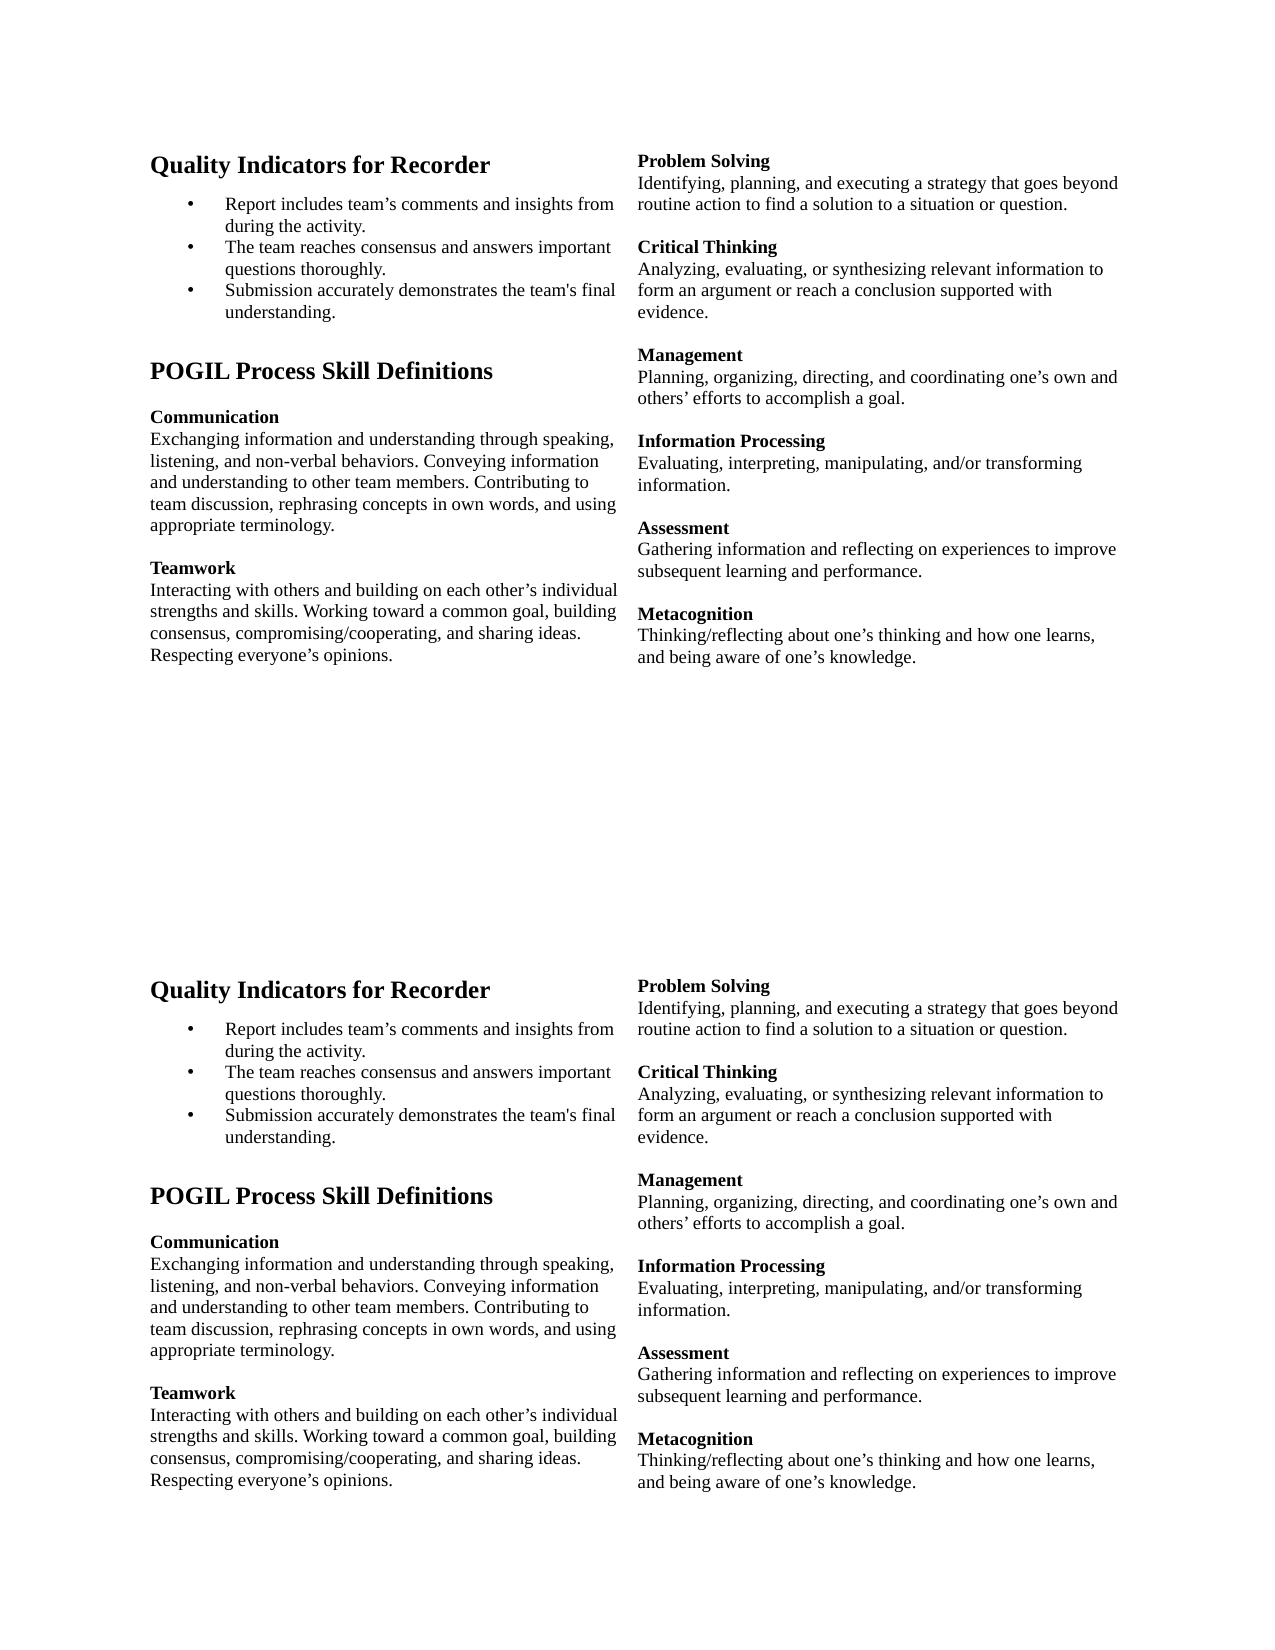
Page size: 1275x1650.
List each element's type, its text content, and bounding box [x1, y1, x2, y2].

table_header Problem Solving Identifying, planning, and executing a strategy that goes beyond routine action to find a solution to a situation or question. Critical Thinking Analyzing, evaluating, or synthesizing relevant information to form an argument or reach a conclusion supported with evidence. Management Planning, organizing, directing, and coordinating one’s own and others’ efforts to accomplish a goal. Information Processing Evaluating, interpreting, manipulating, and/or transforming information. Assessment Gathering information and reflecting on experiences to improve subsequent learning and performance. Metacognition Thinking/reflecting about one’s thinking and how one learns, and being aware of one’s knowledge. [638, 150, 1125, 675]
table_cell [150, 675, 1125, 975]
table_cell Quality Indicators for Recorder Report includes team’s comments and insights from during the activity. The team reaches consensus and answers important questions thoroughly. Submission accurately demonstrates the team's final understanding. POGIL Process Skill Definitions Communication Exchanging information and understanding through speaking, listening, and non-verbal behaviors. Conveying information and understanding to other team members. Contributing to team discussion, rephrasing concepts in own words, and using appropriate terminology. Teamwork Interacting with others and building on each other’s individual strengths and skills. Working toward a common goal, building consensus, compromising/cooperating, and sharing ideas. Respecting everyone’s opinions. [150, 975, 637, 1500]
table_header Quality Indicators for Recorder Report includes team’s comments and insights from during the activity. The team reaches consensus and answers important questions thoroughly. Submission accurately demonstrates the team's final understanding. POGIL Process Skill Definitions Communication Exchanging information and understanding through speaking, listening, and non-verbal behaviors. Conveying information and understanding to other team members. Contributing to team discussion, rephrasing concepts in own words, and using appropriate terminology. Teamwork Interacting with others and building on each other’s individual strengths and skills. Working toward a common goal, building consensus, compromising/cooperating, and sharing ideas. Respecting everyone’s opinions. [150, 150, 637, 675]
table_cell Problem Solving Identifying, planning, and executing a strategy that goes beyond routine action to find a solution to a situation or question. Critical Thinking Analyzing, evaluating, or synthesizing relevant information to form an argument or reach a conclusion supported with evidence. Management Planning, organizing, directing, and coordinating one’s own and others’ efforts to accomplish a goal. Information Processing Evaluating, interpreting, manipulating, and/or transforming information. Assessment Gathering information and reflecting on experiences to improve subsequent learning and performance. Metacognition Thinking/reflecting about one’s thinking and how one learns, and being aware of one’s knowledge. [638, 975, 1125, 1500]
